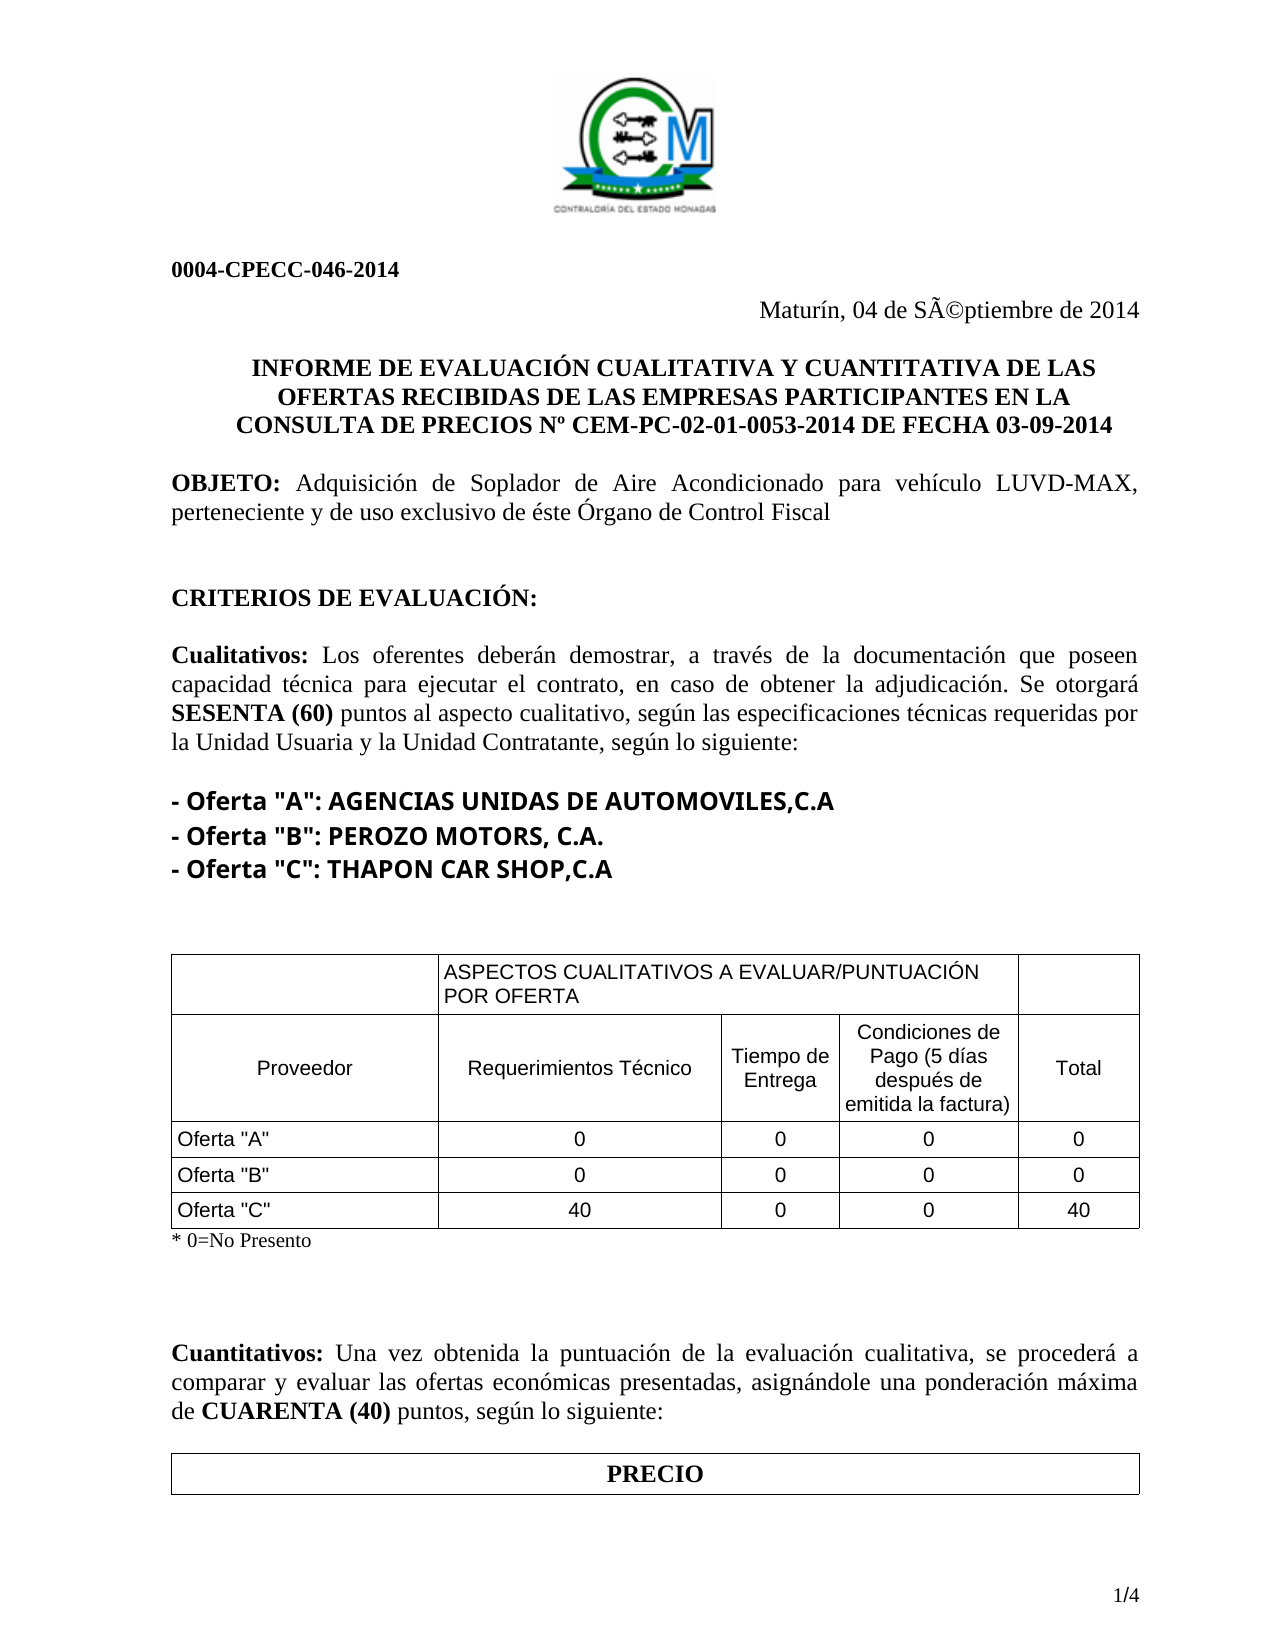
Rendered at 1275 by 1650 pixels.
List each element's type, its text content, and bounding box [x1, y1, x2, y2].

table_cell 0 [840, 1158, 1018, 1192]
table_cell 0 [840, 1193, 1018, 1228]
table_header PRECIO [172, 1454, 1139, 1493]
table_cell 0 [722, 1122, 839, 1157]
text OBJETO: Adquisición de Soplador de Aire Acondicionado para vehículo LUVD-MAX, perteneciente y de uso exclusivo de éste Órgano de Control Fiscal [171, 468, 1139, 525]
text Cuantitativos: Una vez obtenida la puntuación de la evaluación cualitativa, se procederá a comparar y evaluar las ofertas económicas presentadas, asignándole una ponderación máxima de CUARENTA (40) puntos, según lo siguiente: [171, 1338, 1139, 1424]
text 0004-CPECC-046-2014 [171, 257, 1139, 283]
table_cell 0 [1019, 1158, 1139, 1192]
text CRITERIOS DE EVALUACIÓN: [171, 583, 1139, 612]
table_cell Oferta "A" [172, 1122, 438, 1157]
text Cualitativos: Los oferentes deberán demostrar, a través de la documentación que poseen capacidad técnica para ejecutar el contrato, en caso de obtener la adjudicación. Se otorgará SESENTA (60) puntos al aspecto cualitativo, según las especificaciones técnicas requeridas por la Unidad Usuaria y la Unidad Contratante, según lo siguiente: [171, 640, 1139, 755]
table_cell Proveedor [172, 1015, 438, 1121]
table_cell 0 [722, 1158, 839, 1192]
table_cell Tiempo de Entrega [722, 1015, 839, 1121]
table_cell 40 [1019, 1193, 1139, 1228]
table_cell Oferta "C" [172, 1193, 438, 1228]
table_cell Condiciones de Pago (5 días después de emitida la factura) [840, 1015, 1018, 1121]
table_cell 0 [1019, 1122, 1139, 1157]
text INFORME DE EVALUACIÓN CUALITATIVA Y CUANTITATIVA DE LAS OFERTAS RECIBIDAS DE LAS EMPRESAS PARTICIPANTES EN LA CONSULTA DE PRECIOS Nº CEM-PC-02-01-0053-2014 DE FECHA 03-09-2014 [209, 353, 1139, 439]
text Maturín, 04 de SÃ©ptiembre de 2014 [171, 295, 1139, 324]
table_cell Total [1019, 1015, 1139, 1121]
text - Oferta "A": AGENCIAS UNIDAS DE AUTOMOVILES,C.A - Oferta "B": PEROZO MOTORS, C.A. - Oferta "C": THAPON CAR SHOP,C.A [171, 784, 1139, 920]
table_cell Requerimientos Técnico [439, 1015, 721, 1121]
picture [551, 75, 719, 216]
table_cell 0 [722, 1193, 839, 1228]
table_cell 0 [439, 1122, 721, 1157]
table_header [172, 955, 438, 1014]
table_header [1019, 955, 1139, 1014]
table_cell 0 [439, 1158, 721, 1192]
table_cell 40 [439, 1193, 721, 1228]
table_header ASPECTOS CUALITATIVOS A EVALUAR/PUNTUACIÓN POR OFERTA [439, 955, 1018, 1014]
table_cell Oferta "B" [172, 1158, 438, 1192]
table_cell 0 [840, 1122, 1018, 1157]
text * 0=No Presento [171, 1229, 1139, 1252]
